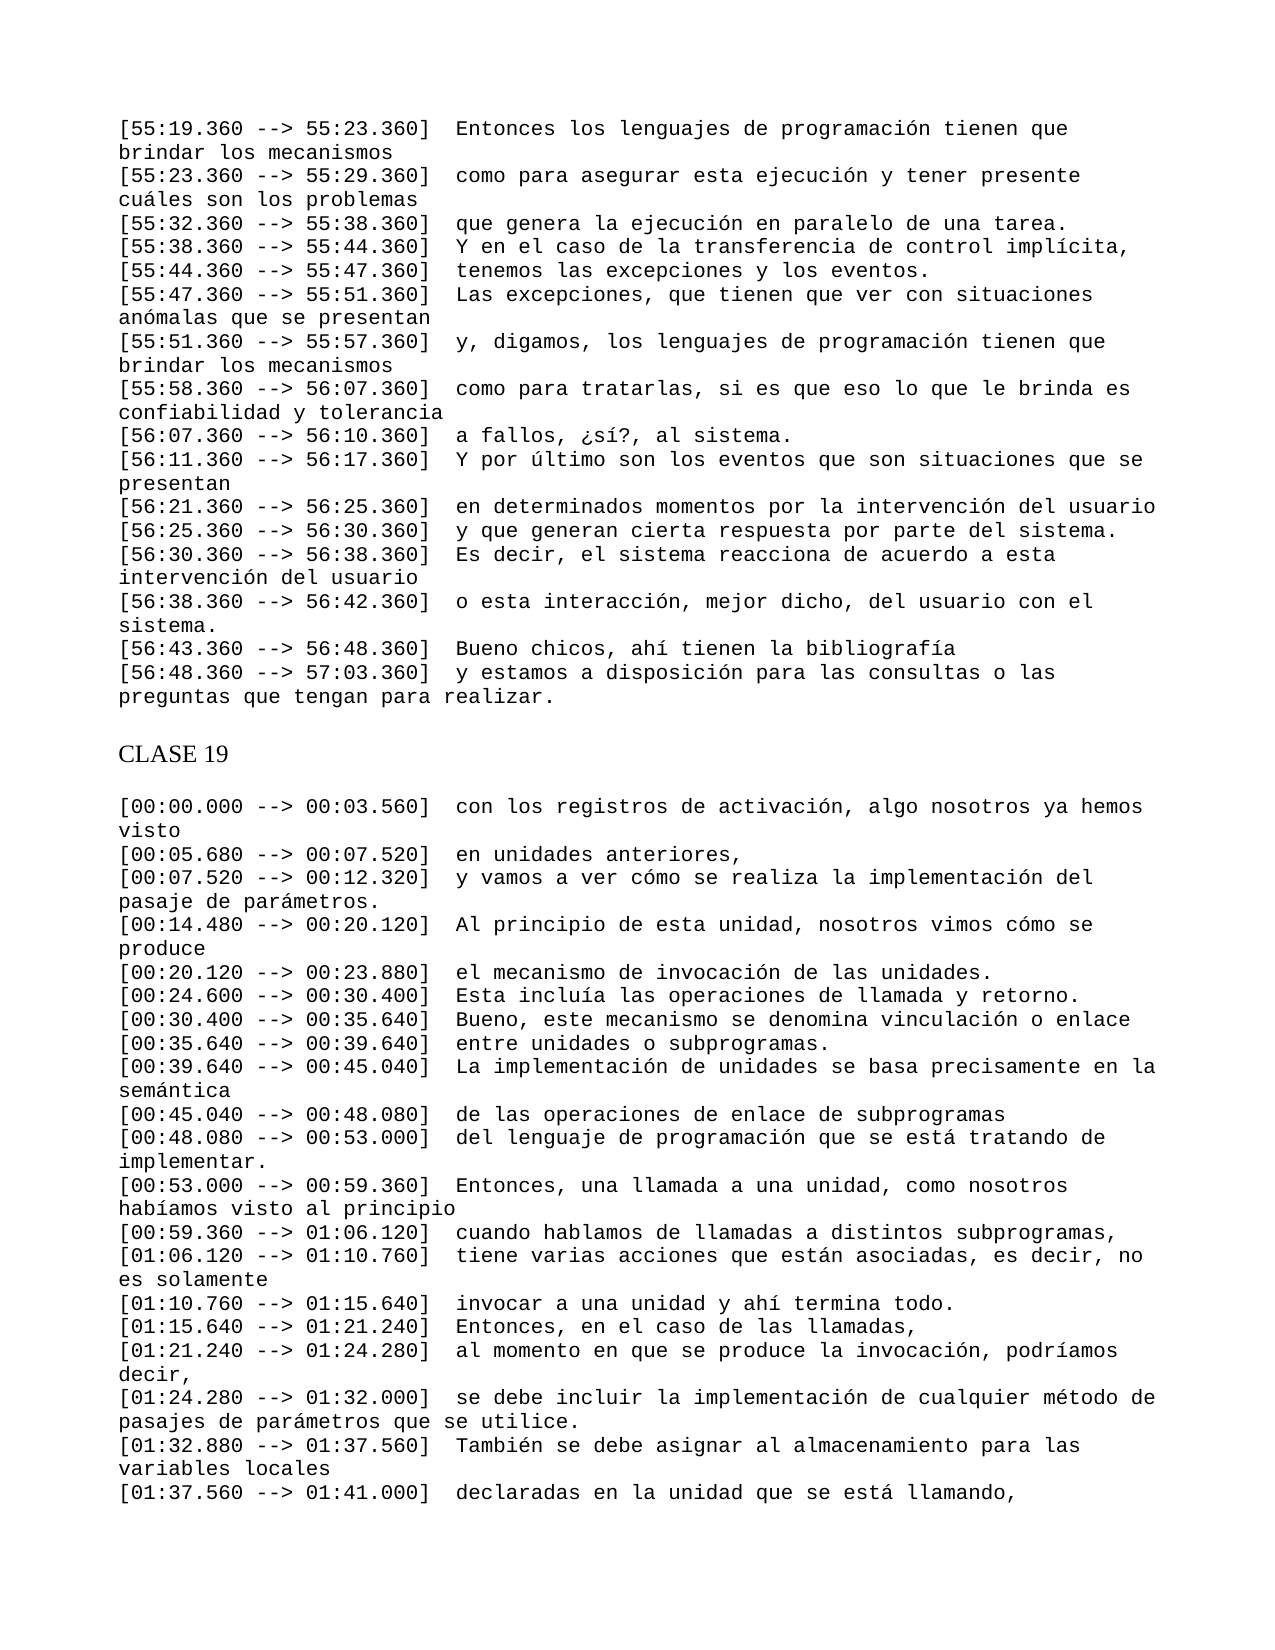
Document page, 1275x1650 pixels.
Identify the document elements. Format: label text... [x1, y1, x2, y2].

text [00:59.360 --> 01:06.120] cuando hablamos de llamadas a distintos subprogramas, [118, 1222, 1157, 1246]
text [00:48.080 --> 00:53.000] del lenguaje de programación que se está tratando de implementar. [118, 1127, 1157, 1174]
text [00:53.000 --> 00:59.360] Entonces, una llamada a una unidad, como nosotros habíamos visto al principio [118, 1174, 1157, 1222]
text [56:21.360 --> 56:25.360] en determinados momentos por la intervención del usuario [118, 496, 1157, 520]
text [55:47.360 --> 55:51.360] Las excepciones, que tienen que ver con situaciones anómalas que se presentan [118, 284, 1157, 331]
text [01:32.880 --> 01:37.560] También se debe asignar al almacenamiento para las variables locales [118, 1435, 1157, 1482]
text [56:43.360 --> 56:48.360] Bueno chicos, ahí tienen la bibliografía [118, 638, 1157, 662]
text [01:24.280 --> 01:32.000] se debe incluir la implementación de cualquier método de pasajes de parámetros que se utilice. [118, 1387, 1157, 1435]
text CLASE 19 [118, 739, 1157, 767]
text [55:58.360 --> 56:07.360] como para tratarlas, si es que eso lo que le brinda es confiabilidad y tolerancia [118, 378, 1157, 426]
text [01:15.640 --> 01:21.240] Entonces, en el caso de las llamadas, [118, 1316, 1157, 1340]
text [01:10.760 --> 01:15.640] invocar a una unidad y ahí termina todo. [118, 1293, 1157, 1316]
text [01:06.120 --> 01:10.760] tiene varias acciones que están asociadas, es decir, no es solamente [118, 1246, 1157, 1293]
text [01:37.560 --> 01:41.000] declaradas en la unidad que se está llamando, [118, 1482, 1157, 1506]
text [55:51.360 --> 55:57.360] y, digamos, los lenguajes de programación tienen que brindar los mecanismos [118, 331, 1157, 378]
text [00:00.000 --> 00:03.560] con los registros de activación, algo nosotros ya hemos visto [118, 796, 1157, 843]
text [00:30.400 --> 00:35.640] Bueno, este mecanismo se denomina vinculación o enlace [118, 1009, 1157, 1033]
text [00:07.520 --> 00:12.320] y vamos a ver cómo se realiza la implementación del pasaje de parámetros. [118, 867, 1157, 914]
text [55:32.360 --> 55:38.360] que genera la ejecución en paralelo de una tarea. [118, 213, 1157, 236]
text [00:24.600 --> 00:30.400] Esta incluía las operaciones de llamada y retorno. [118, 985, 1157, 1009]
text [01:21.240 --> 01:24.280] al momento en que se produce la invocación, podríamos decir, [118, 1340, 1157, 1387]
text [00:39.640 --> 00:45.040] La implementación de unidades se basa precisamente en la semántica [118, 1056, 1157, 1104]
text [00:05.680 --> 00:07.520] en unidades anteriores, [118, 843, 1157, 867]
text [00:20.120 --> 00:23.880] el mecanismo de invocación de las unidades. [118, 962, 1157, 985]
text [00:35.640 --> 00:39.640] entre unidades o subprogramas. [118, 1033, 1157, 1056]
text [00:45.040 --> 00:48.080] de las operaciones de enlace de subprogramas [118, 1104, 1157, 1127]
text [56:25.360 --> 56:30.360] y que generan cierta respuesta por parte del sistema. [118, 520, 1157, 544]
text [56:38.360 --> 56:42.360] o esta interacción, mejor dicho, del usuario con el sistema. [118, 591, 1157, 638]
text [55:38.360 --> 55:44.360] Y en el caso de la transferencia de control implícita, [118, 236, 1157, 260]
text [55:19.360 --> 55:23.360] Entonces los lenguajes de programación tienen que brindar los mecanismos [118, 118, 1157, 165]
text [00:14.480 --> 00:20.120] Al principio de esta unidad, nosotros vimos cómo se produce [118, 914, 1157, 962]
text [56:30.360 --> 56:38.360] Es decir, el sistema reacciona de acuerdo a esta intervención del usuario [118, 544, 1157, 591]
text [55:44.360 --> 55:47.360] tenemos las excepciones y los eventos. [118, 260, 1157, 284]
text [55:23.360 --> 55:29.360] como para asegurar esta ejecución y tener presente cuáles son los problemas [118, 165, 1157, 213]
text [56:07.360 --> 56:10.360] a fallos, ¿sí?, al sistema. [118, 426, 1157, 449]
text [56:11.360 --> 56:17.360] Y por último son los eventos que son situaciones que se presentan [118, 449, 1157, 496]
text [56:48.360 --> 57:03.360] y estamos a disposición para las consultas o las preguntas que tengan para realizar. [118, 662, 1157, 709]
